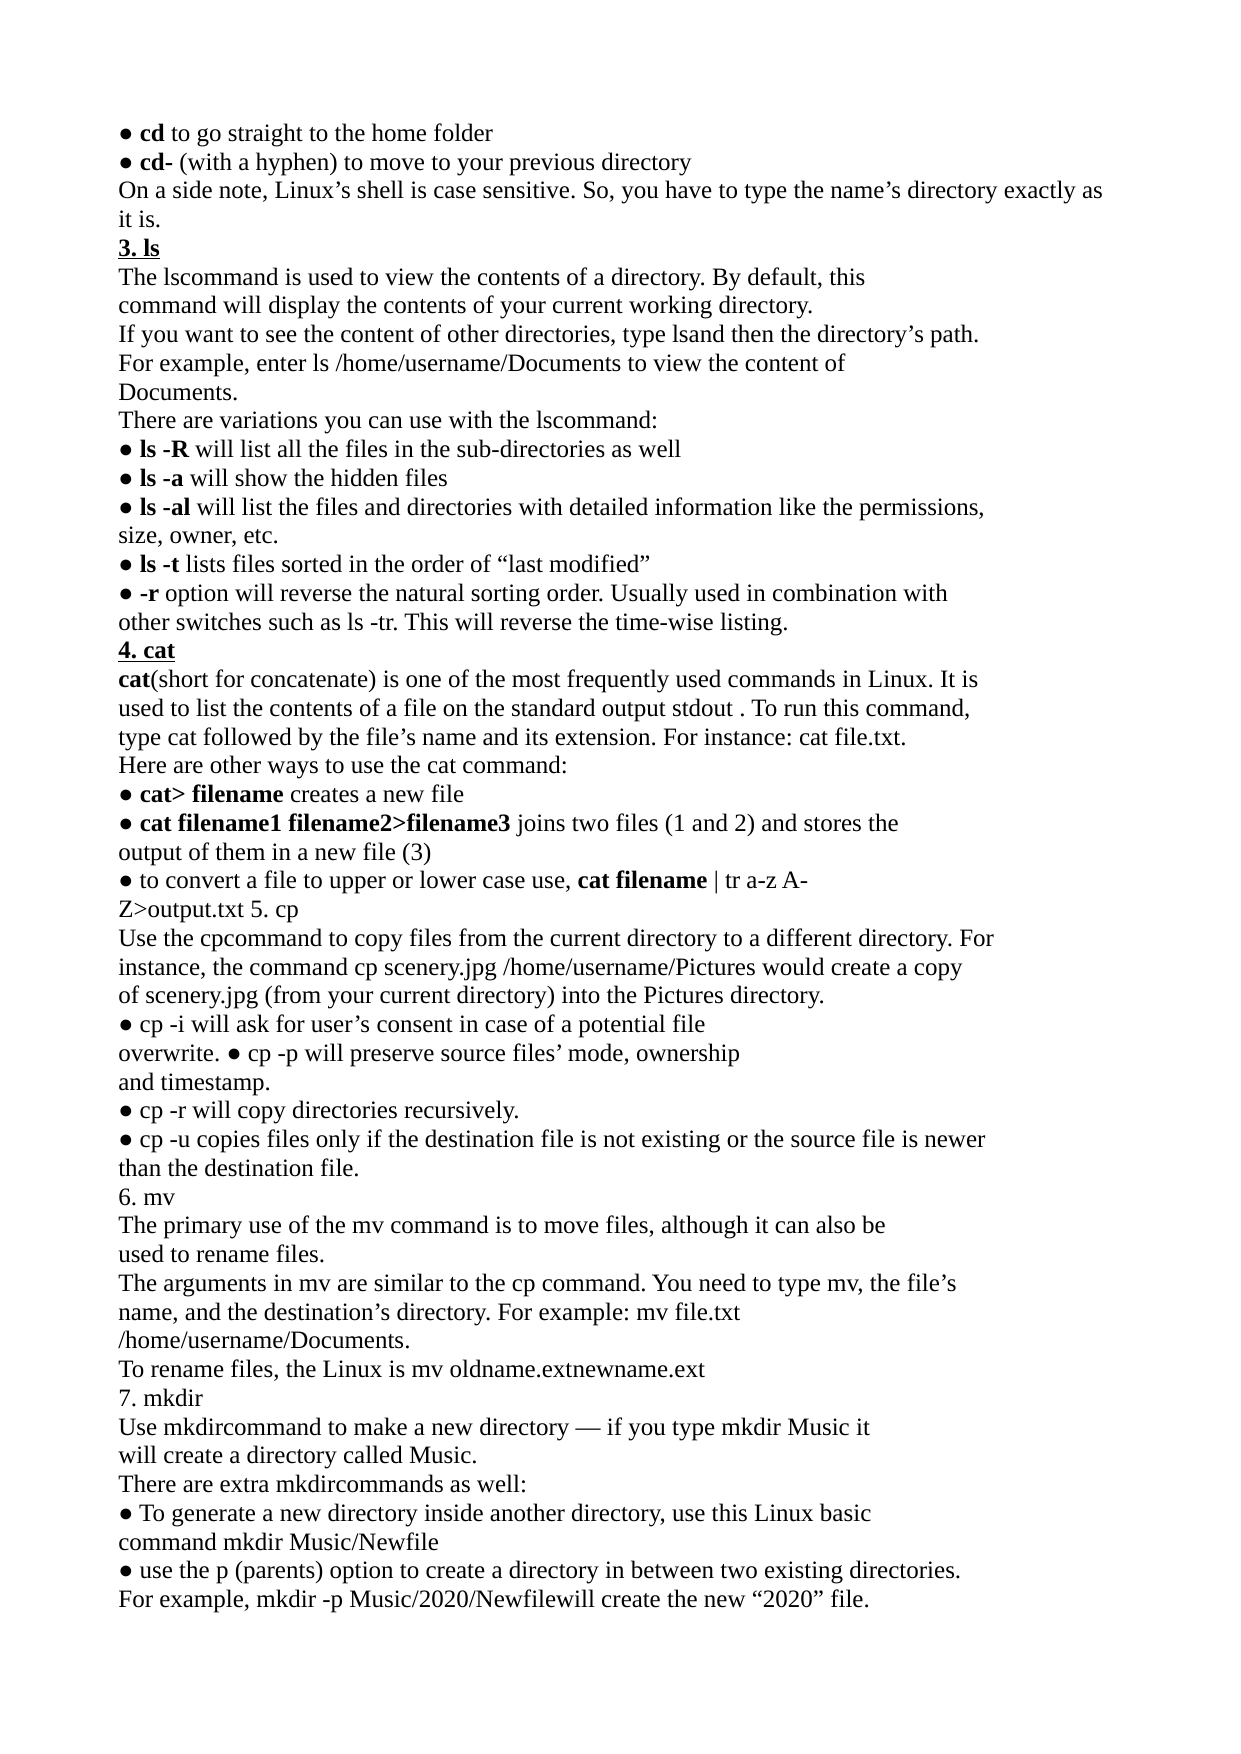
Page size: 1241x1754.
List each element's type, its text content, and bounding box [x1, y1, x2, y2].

text To rename files, the Linux is mv oldname.extnewname.ext [118, 1354, 1122, 1383]
text command mkdir Music/Newfile [118, 1527, 1122, 1556]
text ● cd- (with a hyphen) to move to your previous directory [118, 147, 1122, 176]
text The arguments in mv are similar to the cp command. You need to type mv, the file’s [118, 1268, 1122, 1297]
text ● cat> filename creates a new file [118, 779, 1122, 808]
text other switches such as ls -tr. This will reverse the time-wise listing. [118, 607, 1122, 636]
text The primary use of the mv command is to move files, although it can also be [118, 1211, 1122, 1239]
text Here are other ways to use the cat command: [118, 751, 1122, 779]
text ● cp -i will ask for user’s consent in case of a potential file [118, 1009, 1122, 1038]
text type cat followed by the file’s name and its extension. For instance: cat file.txt. [118, 722, 1122, 751]
text will create a directory called Music. [118, 1441, 1122, 1469]
text For example, enter ls /home/username/Documents to view the content of [118, 348, 1122, 377]
text ● ls -t lists files sorted in the order of “last modified” [118, 549, 1122, 578]
text of scenery.jpg (from your current directory) into the Pictures directory. [118, 981, 1122, 1009]
text ● -r option will reverse the natural sorting order. Usually used in combination with [118, 578, 1122, 607]
text Use mkdircommand to make a new directory — if you type mkdir Music it [118, 1412, 1122, 1441]
text ● ls -al will list the files and directories with detailed information like the permissions, [118, 492, 1122, 521]
text ● ls -R will list all the files in the sub-directories as well [118, 434, 1122, 463]
text ● cat filename1 filename2>filename3 joins two files (1 and 2) and stores the [118, 808, 1122, 837]
text Use the cpcommand to copy files from the current directory to a different directory. For [118, 923, 1122, 952]
text size, owner, etc. [118, 521, 1122, 549]
text The lscommand is used to view the contents of a directory. By default, this [118, 262, 1122, 291]
text Z>output.txt 5. cp [118, 894, 1122, 923]
text There are extra mkdircommands as well: [118, 1469, 1122, 1498]
text cat(short for concatenate) is one of the most frequently used commands in Linux. It is [118, 664, 1122, 693]
text used to rename files. [118, 1239, 1122, 1268]
text than the destination file. [118, 1153, 1122, 1182]
text ● cp -r will copy directories recursively. [118, 1096, 1122, 1124]
text ● ls -a will show the hidden files [118, 463, 1122, 492]
text name, and the destination’s directory. For example: mv file.txt [118, 1297, 1122, 1326]
text If you want to see the content of other directories, type lsand then the directory’s path. [118, 319, 1122, 348]
text ● cd to go straight to the home folder [118, 118, 1122, 147]
text command will display the contents of your current working directory. [118, 291, 1122, 319]
text used to list the contents of a file on the standard output stdout . To run this command, [118, 693, 1122, 722]
text ● to convert a file to upper or lower case use, cat filename | tr a-z A- [118, 866, 1122, 894]
text On a side note, Linux’s shell is case sensitive. So, you have to type the name’s directory exactly as it is. [118, 176, 1122, 233]
text overwrite. ● cp -p will preserve source files’ mode, ownership [118, 1038, 1122, 1067]
text and timestamp. [118, 1067, 1122, 1096]
text 6. mv [118, 1182, 1122, 1211]
text 7. mkdir [118, 1383, 1122, 1412]
text For example, mkdir -p Music/2020/Newfilewill create the new “2020” file. [118, 1584, 1122, 1613]
text ● cp -u copies files only if the destination file is not existing or the source file is newer [118, 1124, 1122, 1153]
text instance, the command cp scenery.jpg /home/username/Pictures would create a copy [118, 952, 1122, 981]
text /home/username/Documents. [118, 1326, 1122, 1354]
text ● To generate a new directory inside another directory, use this Linux basic [118, 1498, 1122, 1527]
text There are variations you can use with the lscommand: [118, 406, 1122, 434]
text output of them in a new file (3) [118, 837, 1122, 866]
text ● use the p (parents) option to create a directory in between two existing directories. [118, 1556, 1122, 1584]
text 4. cat [118, 636, 1122, 664]
text 3. ls [118, 233, 1122, 262]
text Documents. [118, 377, 1122, 406]
